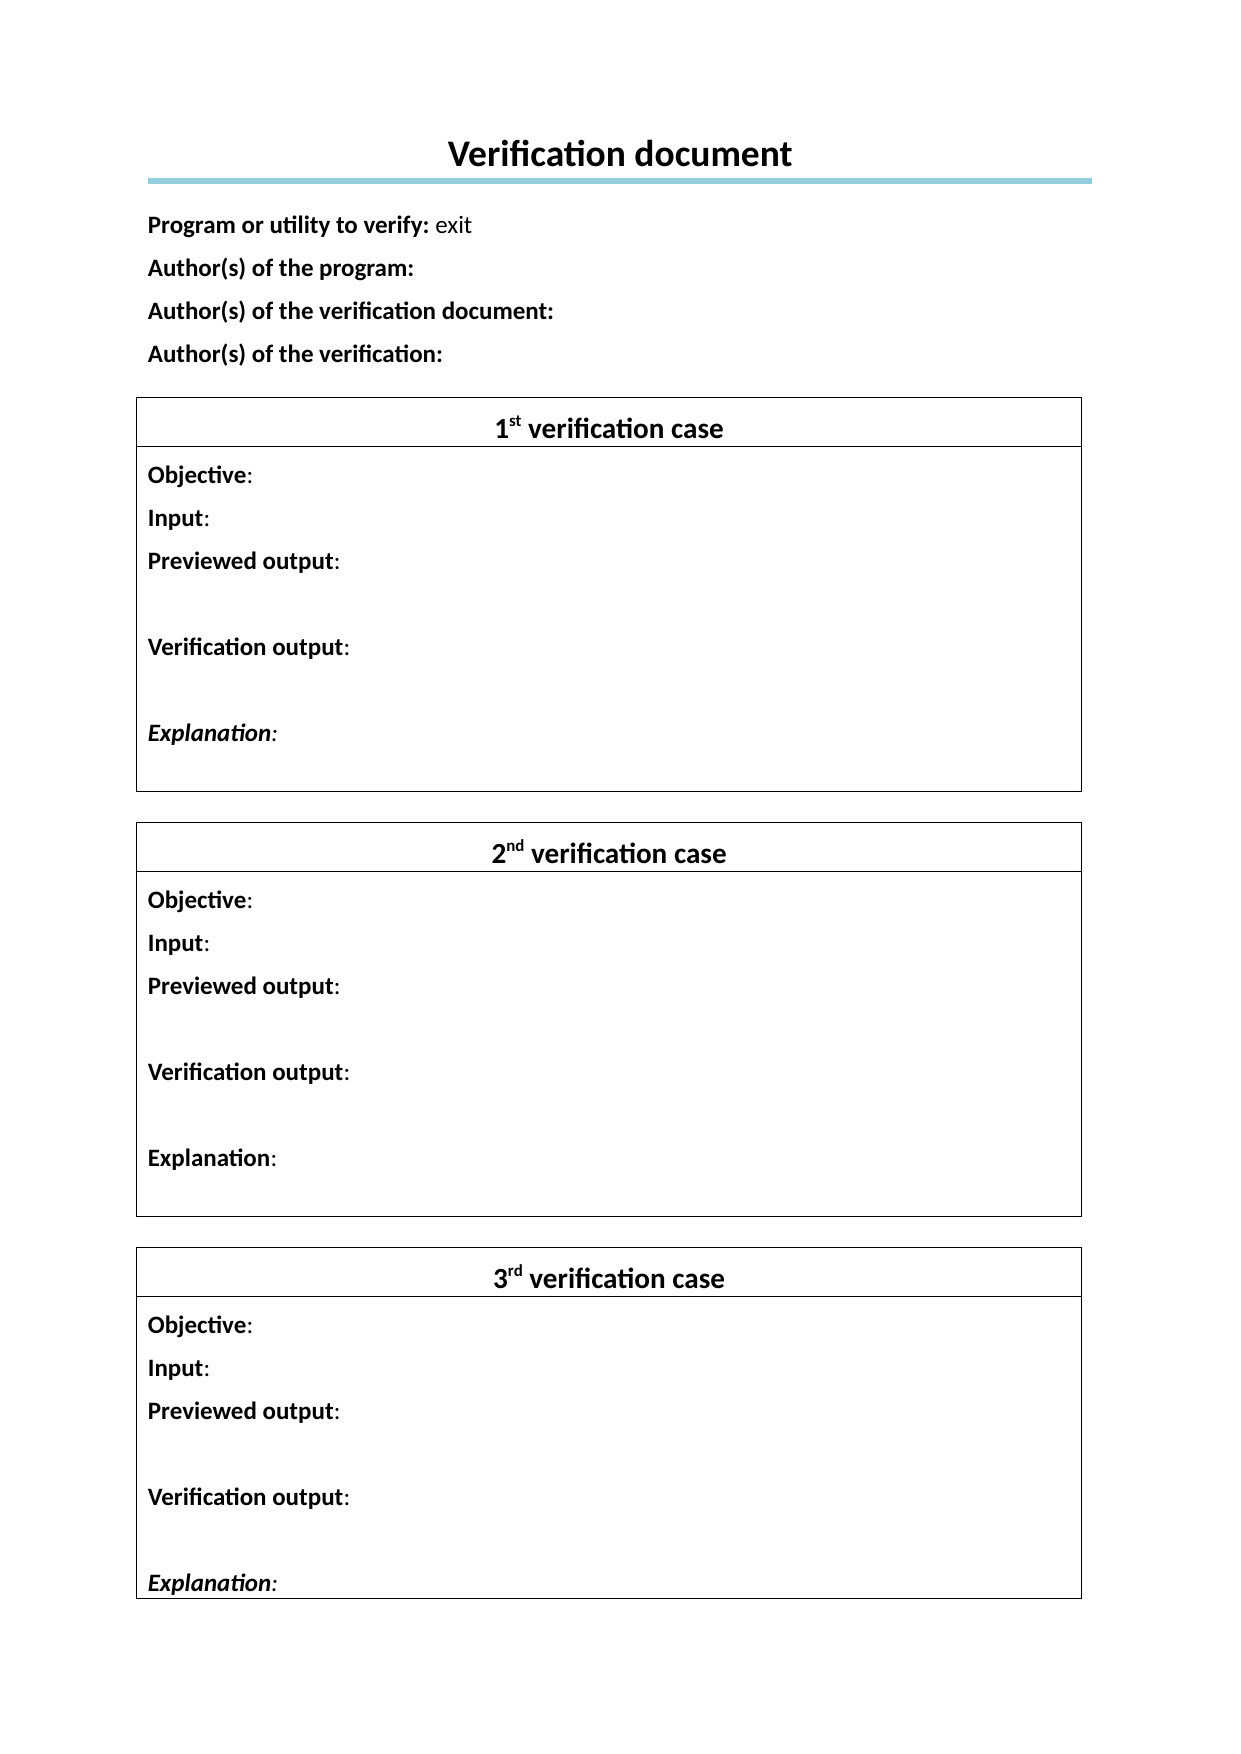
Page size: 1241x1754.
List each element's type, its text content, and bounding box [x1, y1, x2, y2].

table_cell Objective: Input: Previewed output: Verification output: Explanation: [137, 447, 1081, 791]
text Author(s) of the verification: [148, 338, 1092, 369]
text Author(s) of the program: [148, 252, 1092, 283]
table_header 1st verification case [137, 398, 1081, 446]
text Author(s) of the verification document: [148, 295, 1092, 326]
table_cell Objective: Input: Previewed output: Verification output: Explanation: [137, 872, 1081, 1216]
text Program or utility to verify: exit [148, 209, 1092, 240]
table_cell Objective: Input: Previewed output: Verification output: Explanation: [137, 1297, 1081, 1598]
table_header 3rd verification case [137, 1248, 1081, 1296]
table_header 2nd verification case [137, 823, 1081, 871]
text Verification document [148, 130, 1092, 178]
